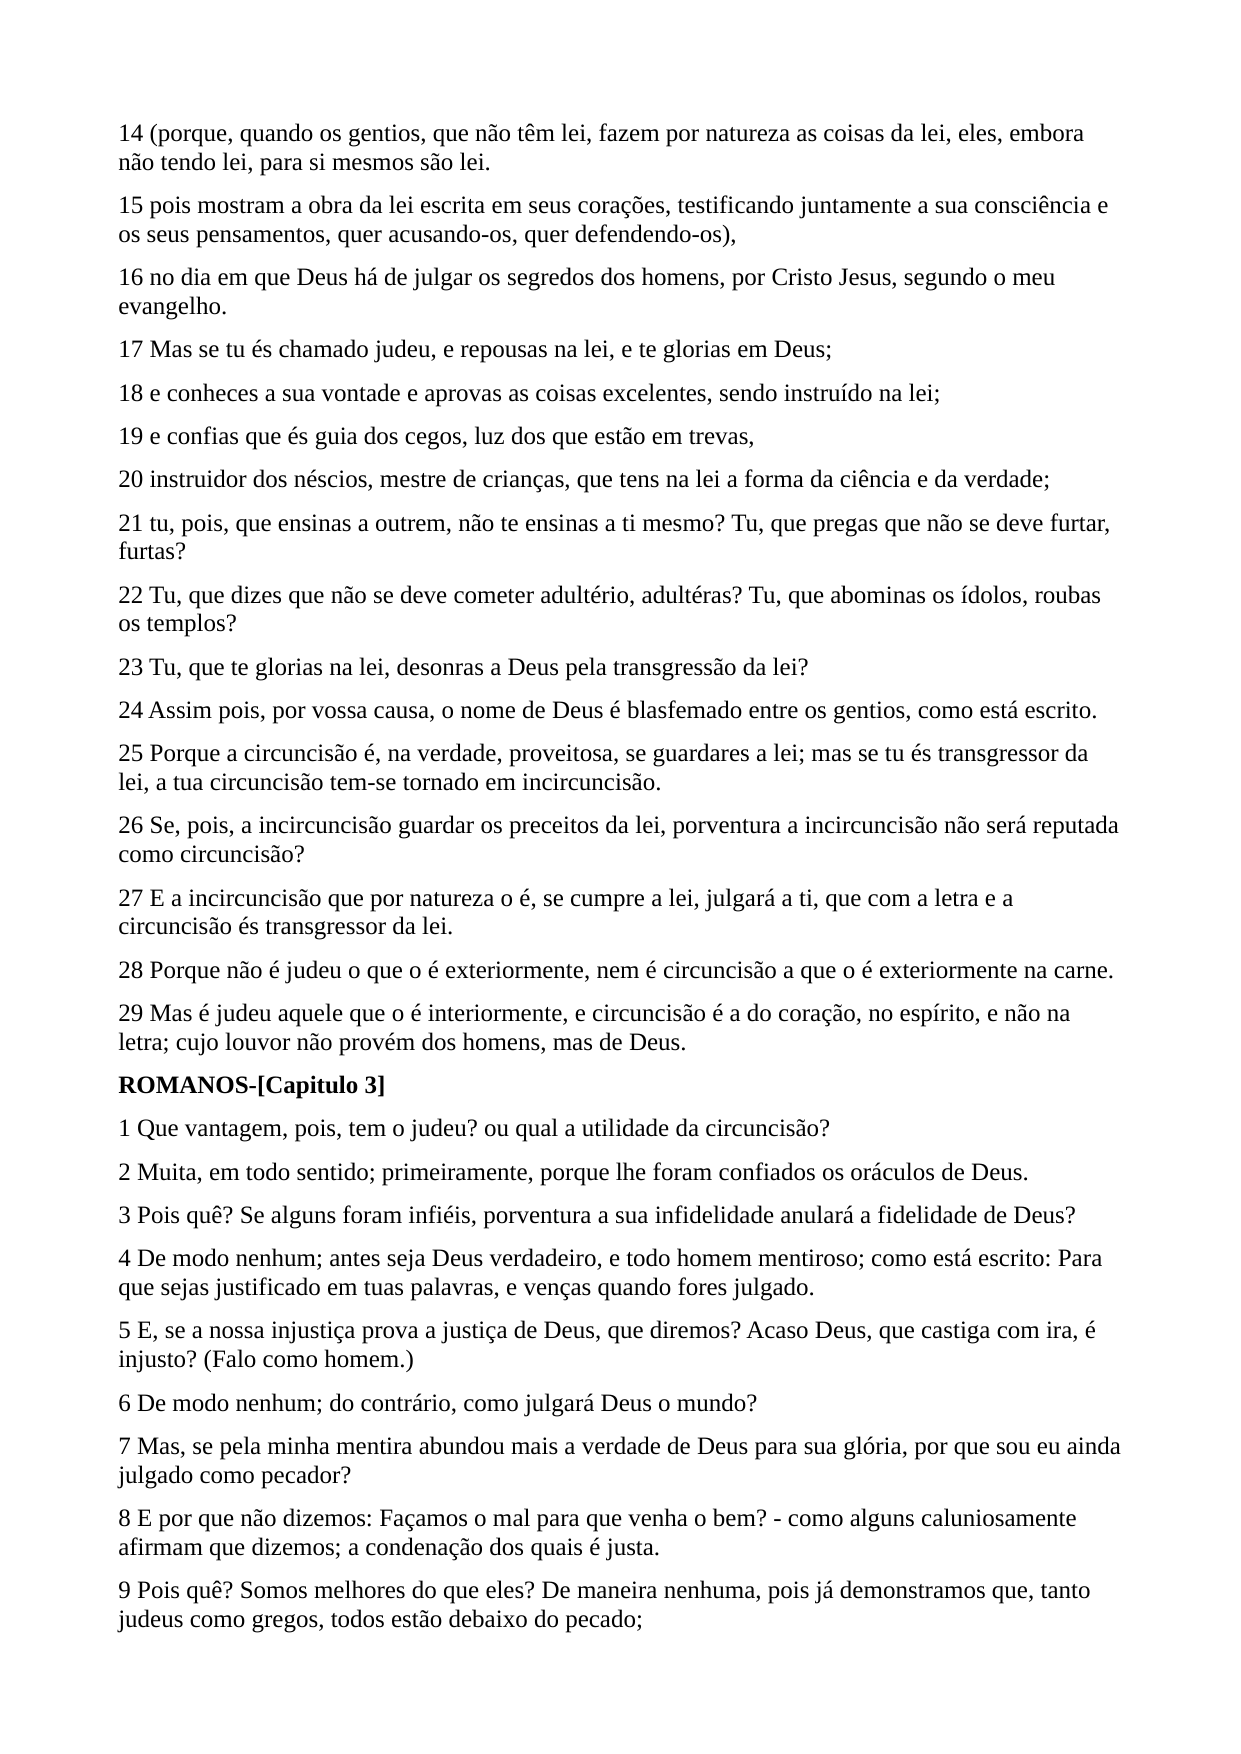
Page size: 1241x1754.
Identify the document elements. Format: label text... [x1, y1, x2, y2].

text 5 E, se a nossa injustiça prova a justiça de Deus, que diremos? Acaso Deus, que castiga com ira, é injusto? (Falo como homem.) [118, 1316, 1122, 1373]
text 9 Pois quê? Somos melhores do que eles? De maneira nenhuma, pois já demonstramos que, tanto judeus como gregos, todos estão debaixo do pecado; [118, 1575, 1122, 1633]
text 22 Tu, que dizes que não se deve cometer adultério, adultéras? Tu, que abominas os ídolos, roubas os templos? [118, 580, 1122, 637]
text 18 e conheces a sua vontade e aprovas as coisas excelentes, sendo instruído na lei; [118, 378, 1122, 406]
text 17 Mas se tu és chamado judeu, e repousas na lei, e te glorias em Deus; [118, 334, 1122, 363]
text 19 e confias que és guia dos cegos, luz dos que estão em trevas, [118, 421, 1122, 450]
text 21 tu, pois, que ensinas a outrem, não te ensinas a ti mesmo? Tu, que pregas que não se deve furtar, furtas? [118, 508, 1122, 565]
text 14 (porque, quando os gentios, que não têm lei, fazem por natureza as coisas da lei, eles, embora não tendo lei, para si mesmos são lei. [118, 118, 1122, 176]
text 16 no dia em que Deus há de julgar os segredos dos homens, por Cristo Jesus, segundo o meu evangelho. [118, 262, 1122, 320]
text 24 Assim pois, por vossa causa, o nome de Deus é blasfemado entre os gentios, como está escrito. [118, 695, 1122, 724]
text 27 E a incircuncisão que por natureza o é, se cumpre a lei, julgará a ti, que com a letra e a circuncisão és transgressor da lei. [118, 883, 1122, 940]
text 20 instruidor dos néscios, mestre de crianças, que tens na lei a forma da ciência e da verdade; [118, 464, 1122, 493]
text 7 Mas, se pela minha mentira abundou mais a verdade de Deus para sua glória, por que sou eu ainda julgado como pecador? [118, 1431, 1122, 1488]
text 2 Muita, em todo sentido; primeiramente, porque lhe foram confiados os oráculos de Deus. [118, 1157, 1122, 1186]
text ROMANOS-[Capitulo 3] [118, 1070, 1122, 1099]
text 29 Mas é judeu aquele que o é interiormente, e circuncisão é a do coração, no espírito, e não na letra; cujo louvor não provém dos homens, mas de Deus. [118, 998, 1122, 1056]
text 23 Tu, que te glorias na lei, desonras a Deus pela transgressão da lei? [118, 652, 1122, 681]
text 6 De modo nenhum; do contrário, como julgará Deus o mundo? [118, 1388, 1122, 1416]
text 3 Pois quê? Se alguns foram infiéis, porventura a sua infidelidade anulará a fidelidade de Deus? [118, 1200, 1122, 1229]
text 28 Porque não é judeu o que o é exteriormente, nem é circuncisão a que o é exteriormente na carne. [118, 955, 1122, 983]
text 1 Que vantagem, pois, tem o judeu? ou qual a utilidade da circuncisão? [118, 1113, 1122, 1142]
text 8 E por que não dizemos: Façamos o mal para que venha o bem? - como alguns caluniosamente afirmam que dizemos; a condenação dos quais é justa. [118, 1503, 1122, 1561]
text 25 Porque a circuncisão é, na verdade, proveitosa, se guardares a lei; mas se tu és transgressor da lei, a tua circuncisão tem-se tornado em incircuncisão. [118, 738, 1122, 796]
text 4 De modo nenhum; antes seja Deus verdadeiro, e todo homem mentiroso; como está escrito: Para que sejas justificado em tuas palavras, e venças quando fores julgado. [118, 1243, 1122, 1301]
text 26 Se, pois, a incircuncisão guardar os preceitos da lei, porventura a incircuncisão não será reputada como circuncisão? [118, 811, 1122, 868]
text 15 pois mostram a obra da lei escrita em seus corações, testificando juntamente a sua consciência e os seus pensamentos, quer acusando-os, quer defendendo-os), [118, 190, 1122, 248]
